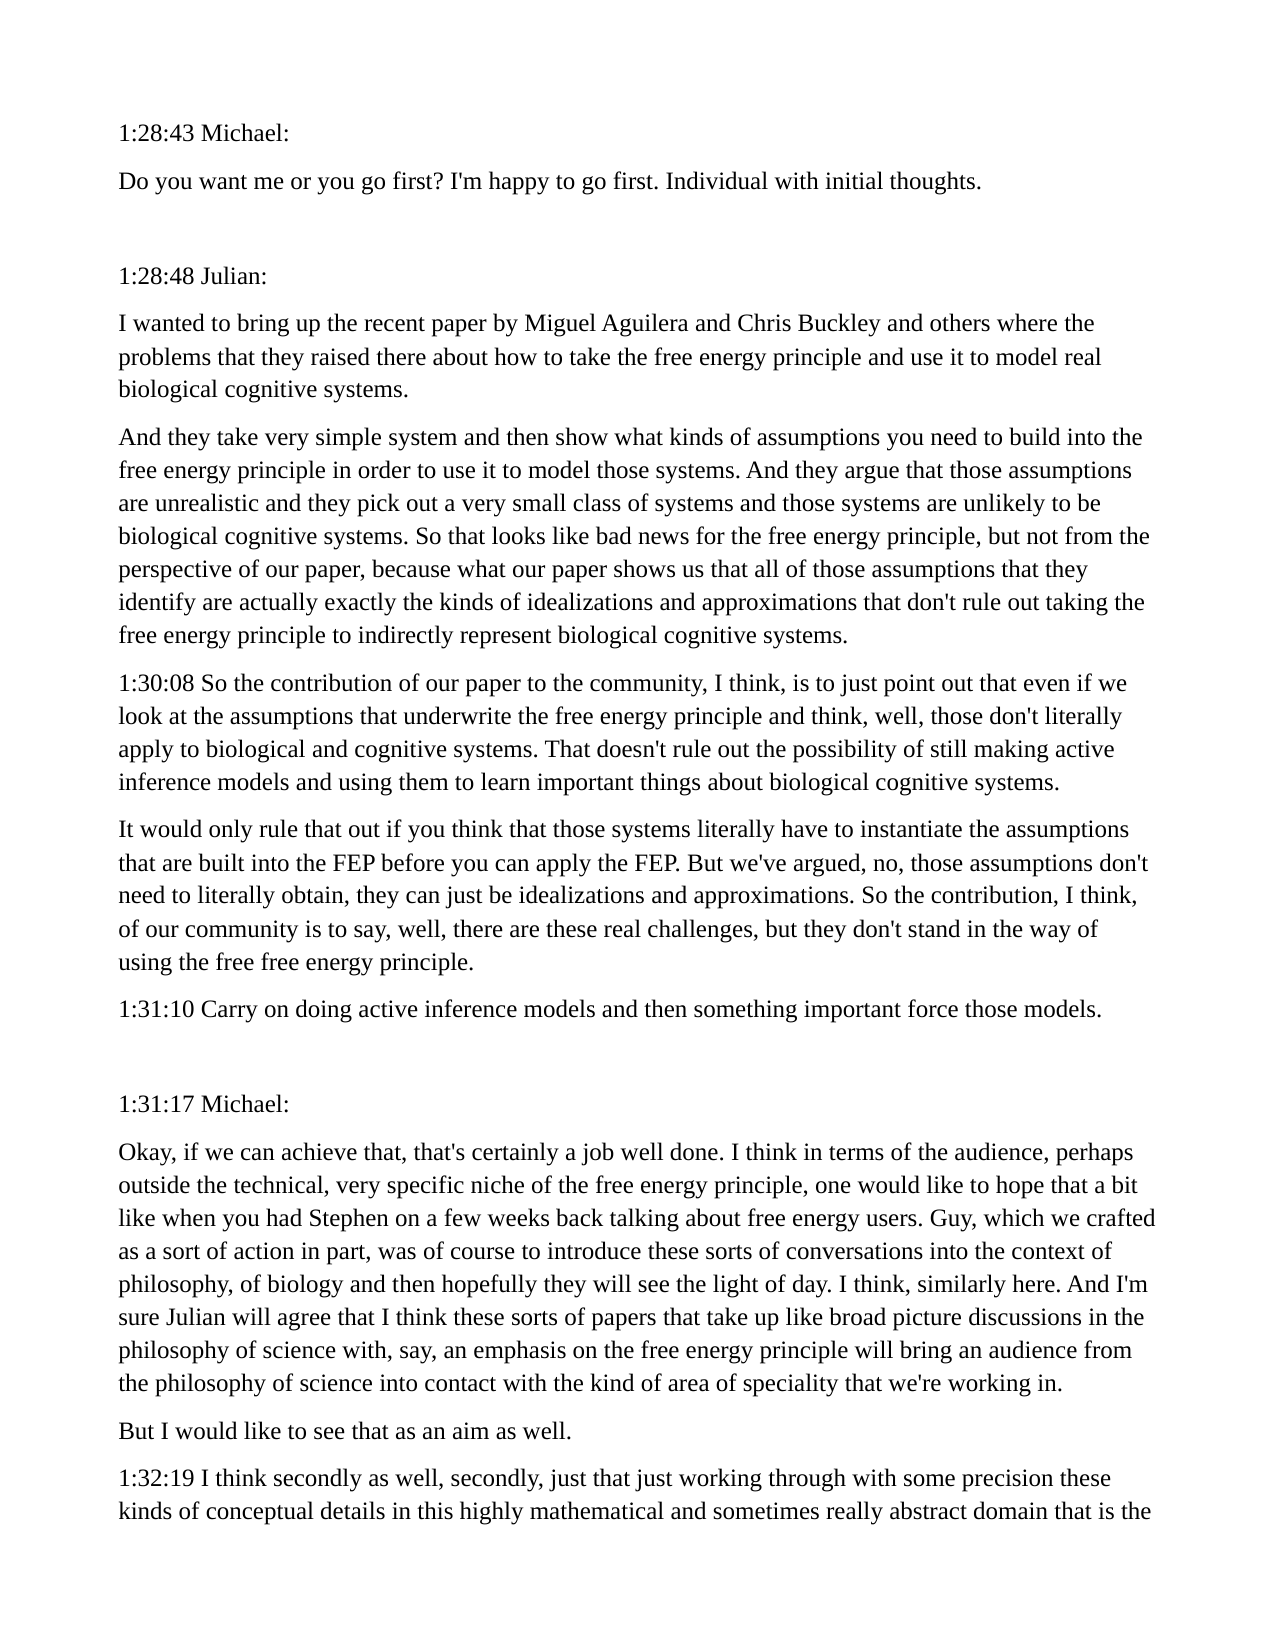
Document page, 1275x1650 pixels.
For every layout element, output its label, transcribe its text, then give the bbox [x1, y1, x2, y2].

text 1:31:17 Michael: [118, 1089, 1157, 1118]
text And they take very simple system and then show what kinds of assumptions you need to build into the free energy principle in order to use it to model those systems. And they argue that those assumptions are unrealistic and they pick out a very small class of systems and those systems are unlikely to be biological cognitive systems. So that looks like bad news for the free energy principle, but not from the perspective of our paper, because what our paper shows us that all of those assumptions that they identify are actually exactly the kinds of idealizations and approximations that don't rule out taking the free energy principle to indirectly represent biological cognitive systems. [118, 422, 1157, 649]
text Okay, if we can achieve that, that's certainly a job well done. I think in terms of the audience, perhaps outside the technical, very specific niche of the free energy principle, one would like to hope that a bit like when you had Stephen on a few weeks back talking about free energy users. Guy, which we crafted as a sort of action in part, was of course to introduce these sorts of conversations into the context of philosophy, of biology and then hopefully they will see the light of day. I think, similarly here. And I'm sure Julian will agree that I think these sorts of papers that take up like broad picture discussions in the philosophy of science with, say, an emphasis on the free energy principle will bring an audience from the philosophy of science into contact with the kind of area of speciality that we're working in. [118, 1137, 1157, 1397]
text 1:30:08 So the contribution of our paper to the community, I think, is to just point out that even if we look at the assumptions that underwrite the free energy principle and think, well, those don't literally apply to biological and cognitive systems. That doesn't rule out the possibility of still making active inference models and using them to learn important things about biological cognitive systems. [118, 668, 1157, 796]
text But I would like to see that as an aim as well. [118, 1416, 1157, 1444]
text Do you want me or you go first? I'm happy to go first. Individual with initial thoughts. [118, 166, 1157, 194]
text 1:28:43 Michael: [118, 118, 1157, 147]
text It would only rule that out if you think that those systems literally have to instantiate the assumptions that are built into the FEP before you can apply the FEP. But we've argued, no, those assumptions don't need to literally obtain, they can just be idealizations and approximations. So the contribution, I think, of our community is to say, well, there are these real challenges, but they don't stand in the way of using the free free energy principle. [118, 814, 1157, 975]
text 1:28:48 Julian: [118, 261, 1157, 290]
text 1:31:10 Carry on doing active inference models and then something important force those models. [118, 994, 1157, 1023]
text I wanted to bring up the recent paper by Miguel Aguilera and Chris Buckley and others where the problems that they raised there about how to take the free energy principle and use it to model real biological cognitive systems. [118, 308, 1157, 403]
text 1:32:19 I think secondly as well, secondly, just that just working through with some precision these kinds of conceptual details in this highly mathematical and sometimes really abstract domain that is the [118, 1463, 1157, 1525]
